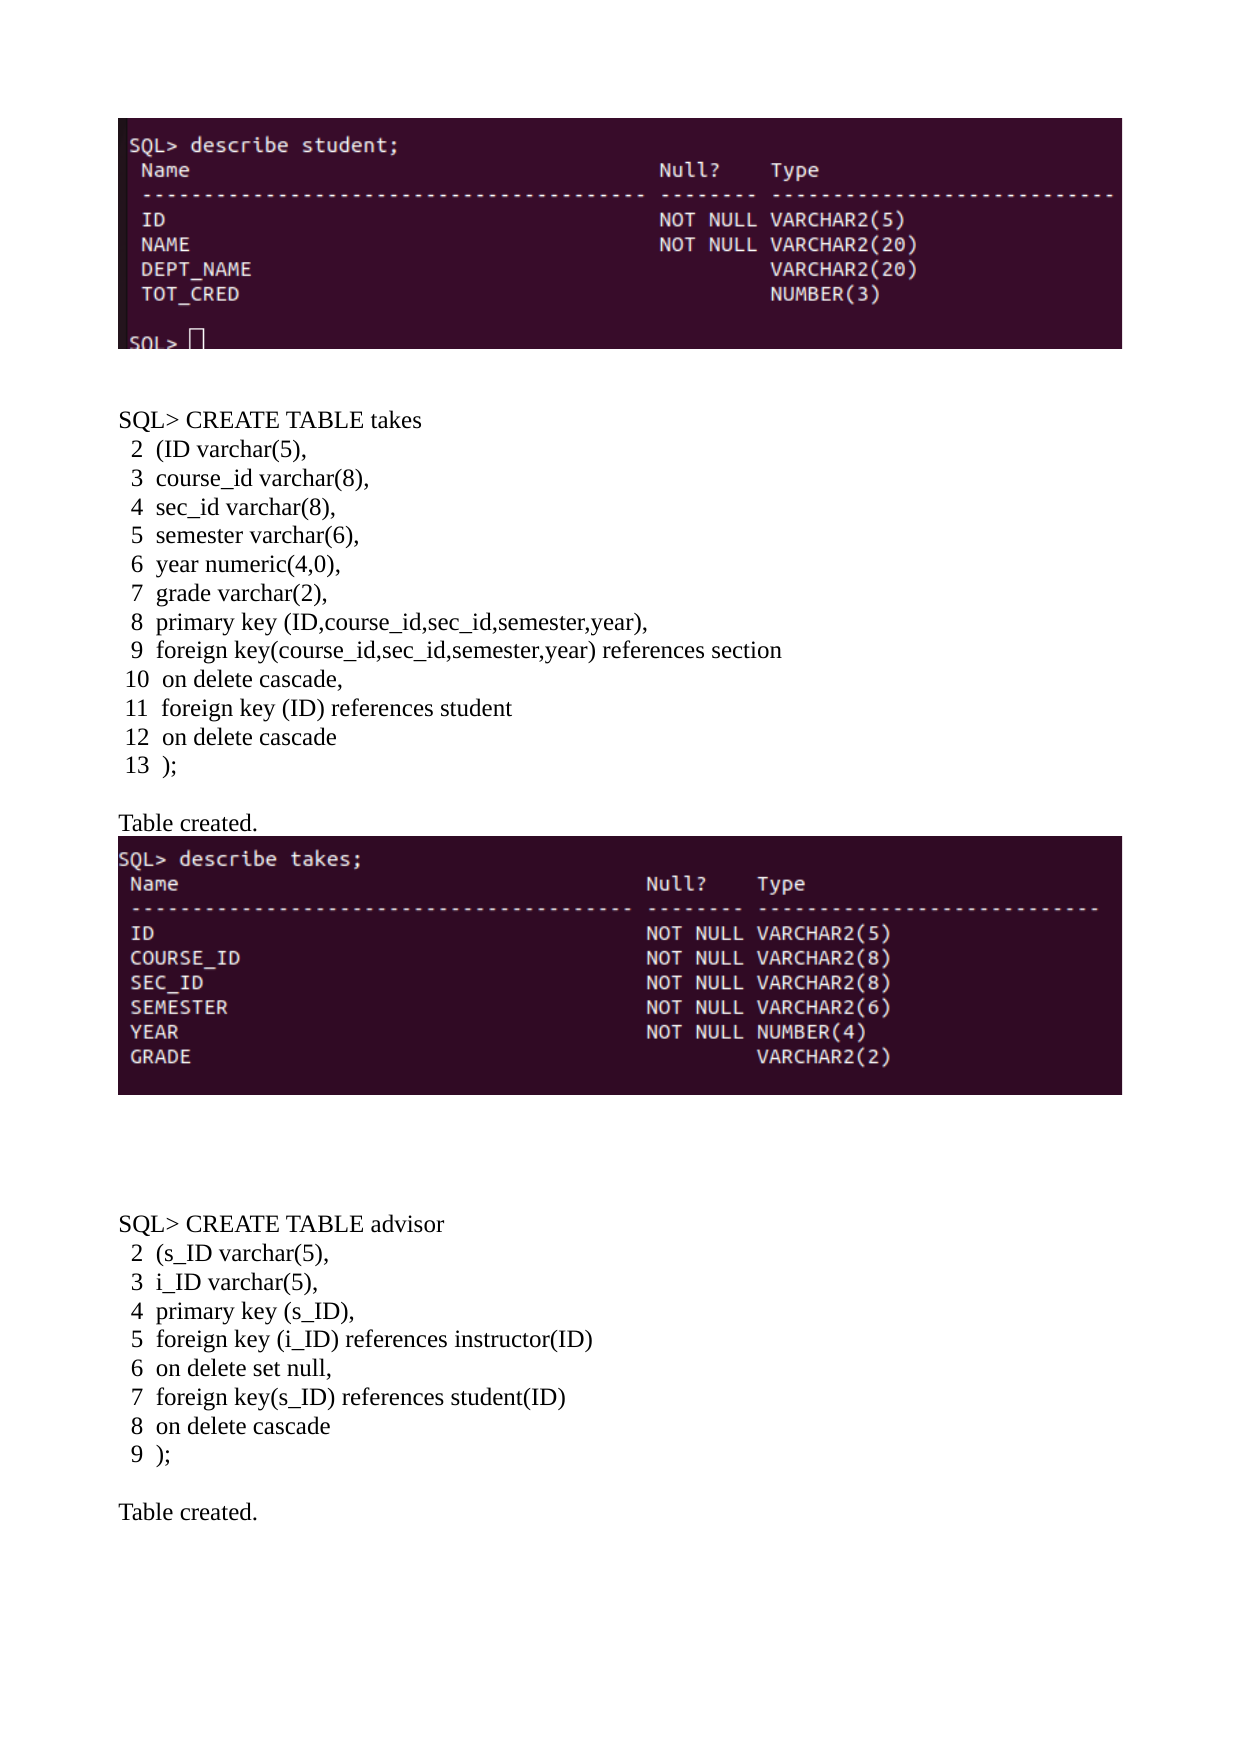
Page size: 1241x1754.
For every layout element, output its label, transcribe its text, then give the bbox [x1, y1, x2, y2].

text 8 primary key (ID,course_id,sec_id,semester,year), [118, 607, 1122, 636]
text 11 foreign key (ID) references student [118, 693, 1122, 722]
text 13 ); [118, 751, 1122, 779]
text SQL> CREATE TABLE advisor [118, 1209, 1122, 1238]
text 5 foreign key (i_ID) references instructor(ID) [118, 1324, 1122, 1353]
picture [118, 118, 1123, 349]
picture [118, 836, 1123, 1095]
text 3 course_id varchar(8), [118, 463, 1122, 492]
text 7 grade varchar(2), [118, 578, 1122, 607]
text Table created. [118, 1497, 1122, 1526]
text 7 foreign key(s_ID) references student(ID) [118, 1382, 1122, 1411]
text 12 on delete cascade [118, 722, 1122, 751]
text 10 on delete cascade, [118, 664, 1122, 693]
text 5 semester varchar(6), [118, 521, 1122, 549]
text 9 ); [118, 1439, 1122, 1468]
text 2 (s_ID varchar(5), [118, 1238, 1122, 1267]
text 4 primary key (s_ID), [118, 1296, 1122, 1324]
text 6 year numeric(4,0), [118, 549, 1122, 578]
text 8 on delete cascade [118, 1411, 1122, 1439]
text SQL> CREATE TABLE takes [118, 406, 1122, 434]
text 9 foreign key(course_id,sec_id,semester,year) references section [118, 636, 1122, 664]
text 4 sec_id varchar(8), [118, 492, 1122, 521]
text Table created. [118, 808, 1122, 836]
text 3 i_ID varchar(5), [118, 1267, 1122, 1296]
text 6 on delete set null, [118, 1353, 1122, 1382]
text 2 (ID varchar(5), [118, 434, 1122, 463]
